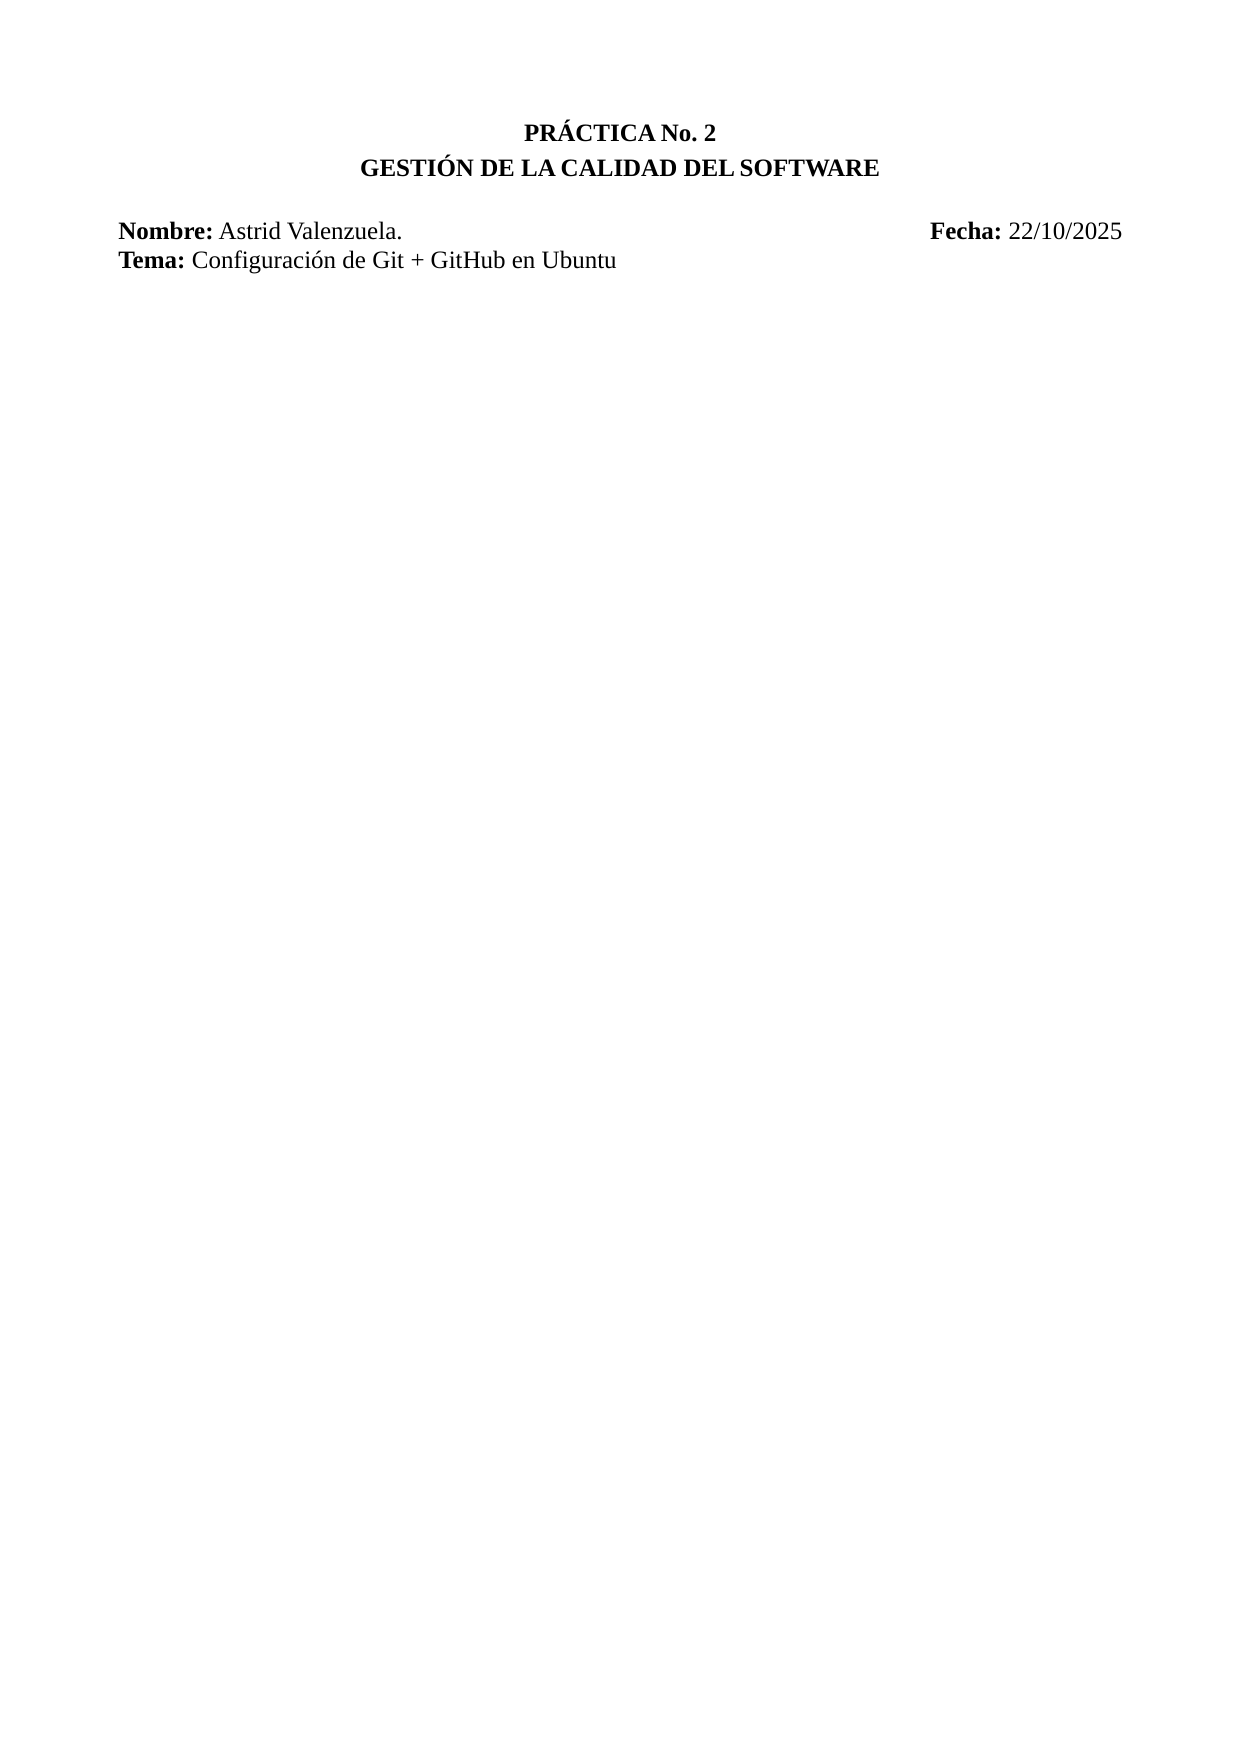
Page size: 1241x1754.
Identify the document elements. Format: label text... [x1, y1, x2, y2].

text GESTIÓN DE LA CALIDAD DEL SOFTWARE [118, 153, 1122, 182]
text Fecha: 22/10/2025 [635, 216, 1122, 245]
text Tema: Configuración de Git + GitHub en Ubuntu [118, 245, 1122, 274]
text Nombre: Astrid Valenzuela. [118, 216, 605, 245]
text PRÁCTICA No. 2 [118, 118, 1122, 147]
